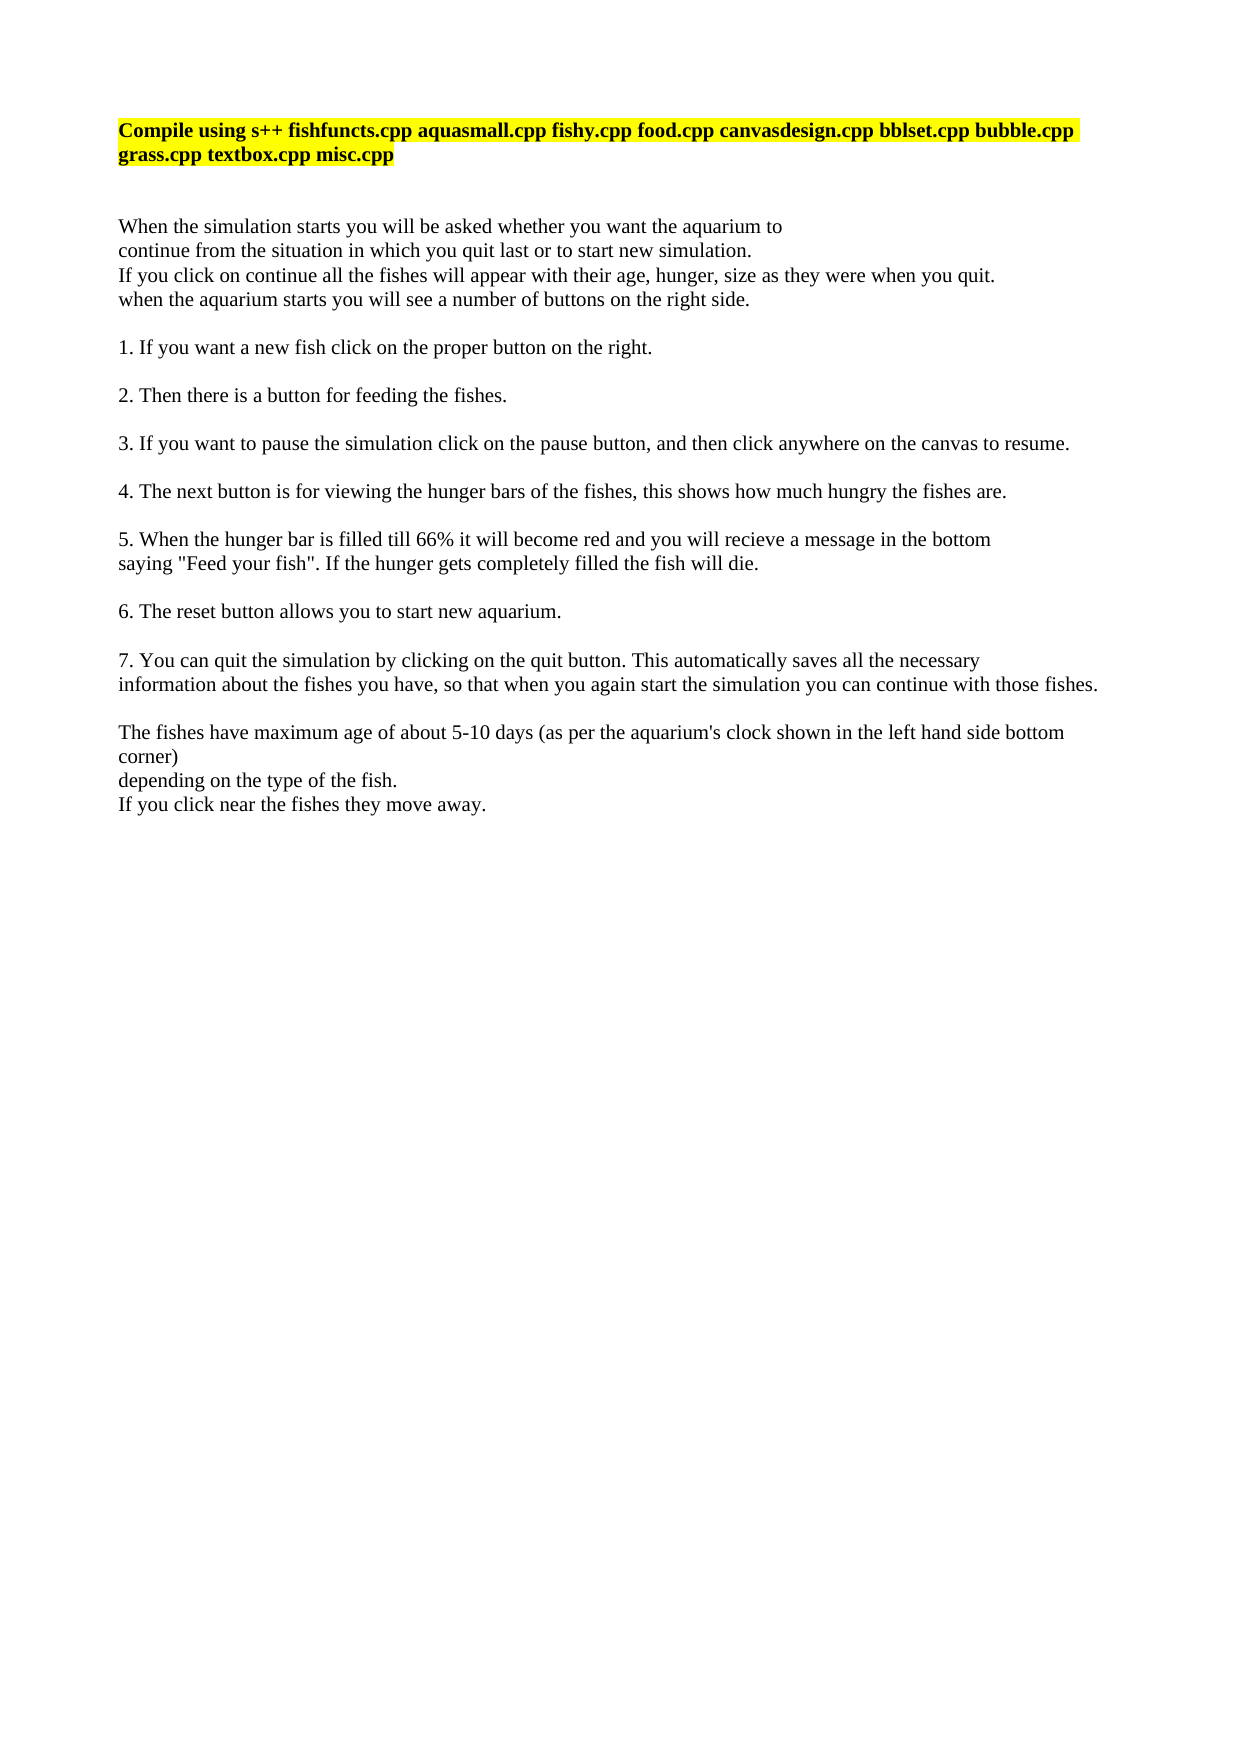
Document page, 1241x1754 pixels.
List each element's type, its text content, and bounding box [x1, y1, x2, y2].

text 4. The next button is for viewing the hunger bars of the fishes, this shows how much hungry the fishes are. [118, 479, 1122, 503]
text 7. You can quit the simulation by clicking on the quit button. This automatically saves all the necessary [118, 647, 1122, 672]
text when the aquarium starts you will see a number of buttons on the right side. [118, 287, 1122, 311]
text 3. If you want to pause the simulation click on the pause button, and then click anywhere on the canvas to resume. [118, 431, 1122, 455]
text Compile using s++ fishfuncts.cpp aquasmall.cpp fishy.cpp food.cpp canvasdesign.cpp bblset.cpp bubble.cpp grass.cpp textbox.cpp misc.cpp [118, 118, 1122, 166]
text information about the fishes you have, so that when you again start the simulation you can continue with those fishes. [118, 672, 1122, 696]
text saying "Feed your fish". If the hunger gets completely filled the fish will die. [118, 551, 1122, 575]
text 2. Then there is a button for feeding the fishes. [118, 383, 1122, 407]
text If you click near the fishes they move away. [118, 792, 1122, 816]
text 1. If you want a new fish click on the proper button on the right. [118, 335, 1122, 359]
text The fishes have maximum age of about 5-10 days (as per the aquarium's clock shown in the left hand side bottom corner) [118, 720, 1122, 768]
text If you click on continue all the fishes will appear with their age, hunger, size as they were when you quit. [118, 262, 1122, 287]
text depending on the type of the fish. [118, 768, 1122, 792]
text When the simulation starts you will be asked whether you want the aquarium to [118, 214, 1122, 238]
text 5. When the hunger bar is filled till 66% it will become red and you will recieve a message in the bottom [118, 527, 1122, 551]
text continue from the situation in which you quit last or to start new simulation. [118, 238, 1122, 262]
text 6. The reset button allows you to start new aquarium. [118, 599, 1122, 623]
